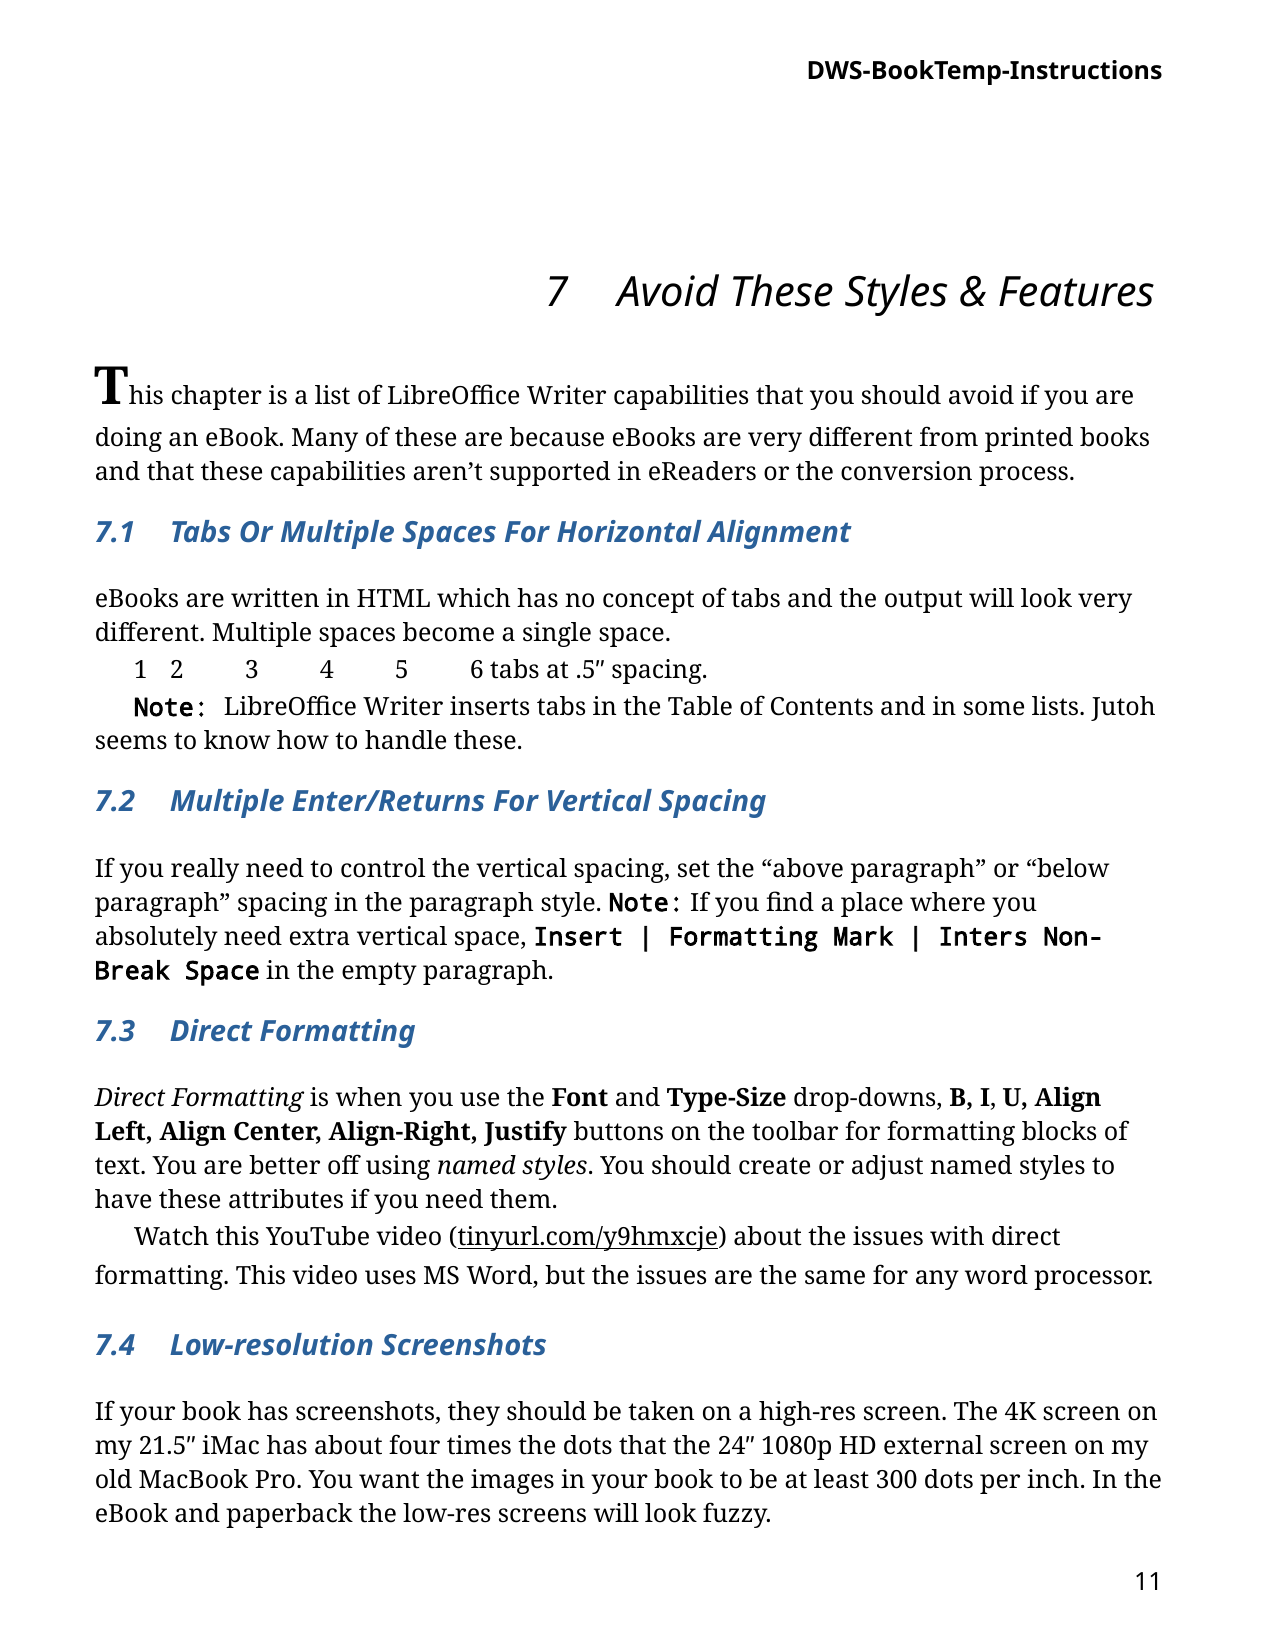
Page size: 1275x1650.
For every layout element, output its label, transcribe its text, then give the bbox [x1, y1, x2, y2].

text If you really need to control the vertical spacing, set the “above paragraph” or “below paragraph” spacing in the paragraph style. Note: If you find a place where you absolutely need extra vertical space, Insert | Formatting Mark | Inters Non-Break Space in the empty paragraph. [94, 850, 1162, 986]
subtitle Low-resolution Screenshots [94, 1324, 1162, 1363]
text Watch this YouTube video (tinyurl.com/y9hmxcje) about the issues with direct formatting. This video uses MS Word, but the issues are the same for any word processor. [94, 1219, 1162, 1292]
text Note: LibreOffice Writer inserts tabs in the Table of Contents and in some lists. Jutoh seems to know how to handle these. [94, 689, 1162, 757]
text 1 2 3 4 5 6 tabs at .5ʺ spacing. [94, 652, 1162, 686]
text Direct Formatting is when you use the Font and Type-Size drop-downs, B, I, U, Align Left, Align Center, Align-Right, Justify buttons on the toolbar for formatting blocks of text. You are better off using named styles. You should create or adjust named styles to have these attributes if you need them. [94, 1079, 1162, 1216]
subtitle Multiple Enter/Returns for Vertical Spacing [94, 781, 1162, 820]
text eBooks are written in HTML which has no concept of tabs and the output will look very different. Multiple spaces become a single space. [94, 581, 1162, 649]
subtitle Tabs or Multiple Spaces for Horizontal Alignment [94, 511, 1162, 551]
subtitle Avoid These Styles & Features [94, 258, 1162, 321]
subtitle Direct Formatting [94, 1010, 1162, 1050]
text This chapter is a list of LibreOffice Writer capabilities that you should avoid if you are doing an eBook. Many of these are because eBooks are very different from printed books and that these capabilities aren’t supported in eReaders or the conversion process. [94, 348, 1162, 488]
text If your book has screenshots, they should be taken on a high-res screen. The 4K screen on my 21.5ʺ iMac has about four times the dots that the 24ʺ 1080p HD external screen on my old MacBook Pro. You want the images in your book to be at least 300 dots per inch. In the eBook and paperback the low-res screens will look fuzzy. [94, 1393, 1162, 1529]
